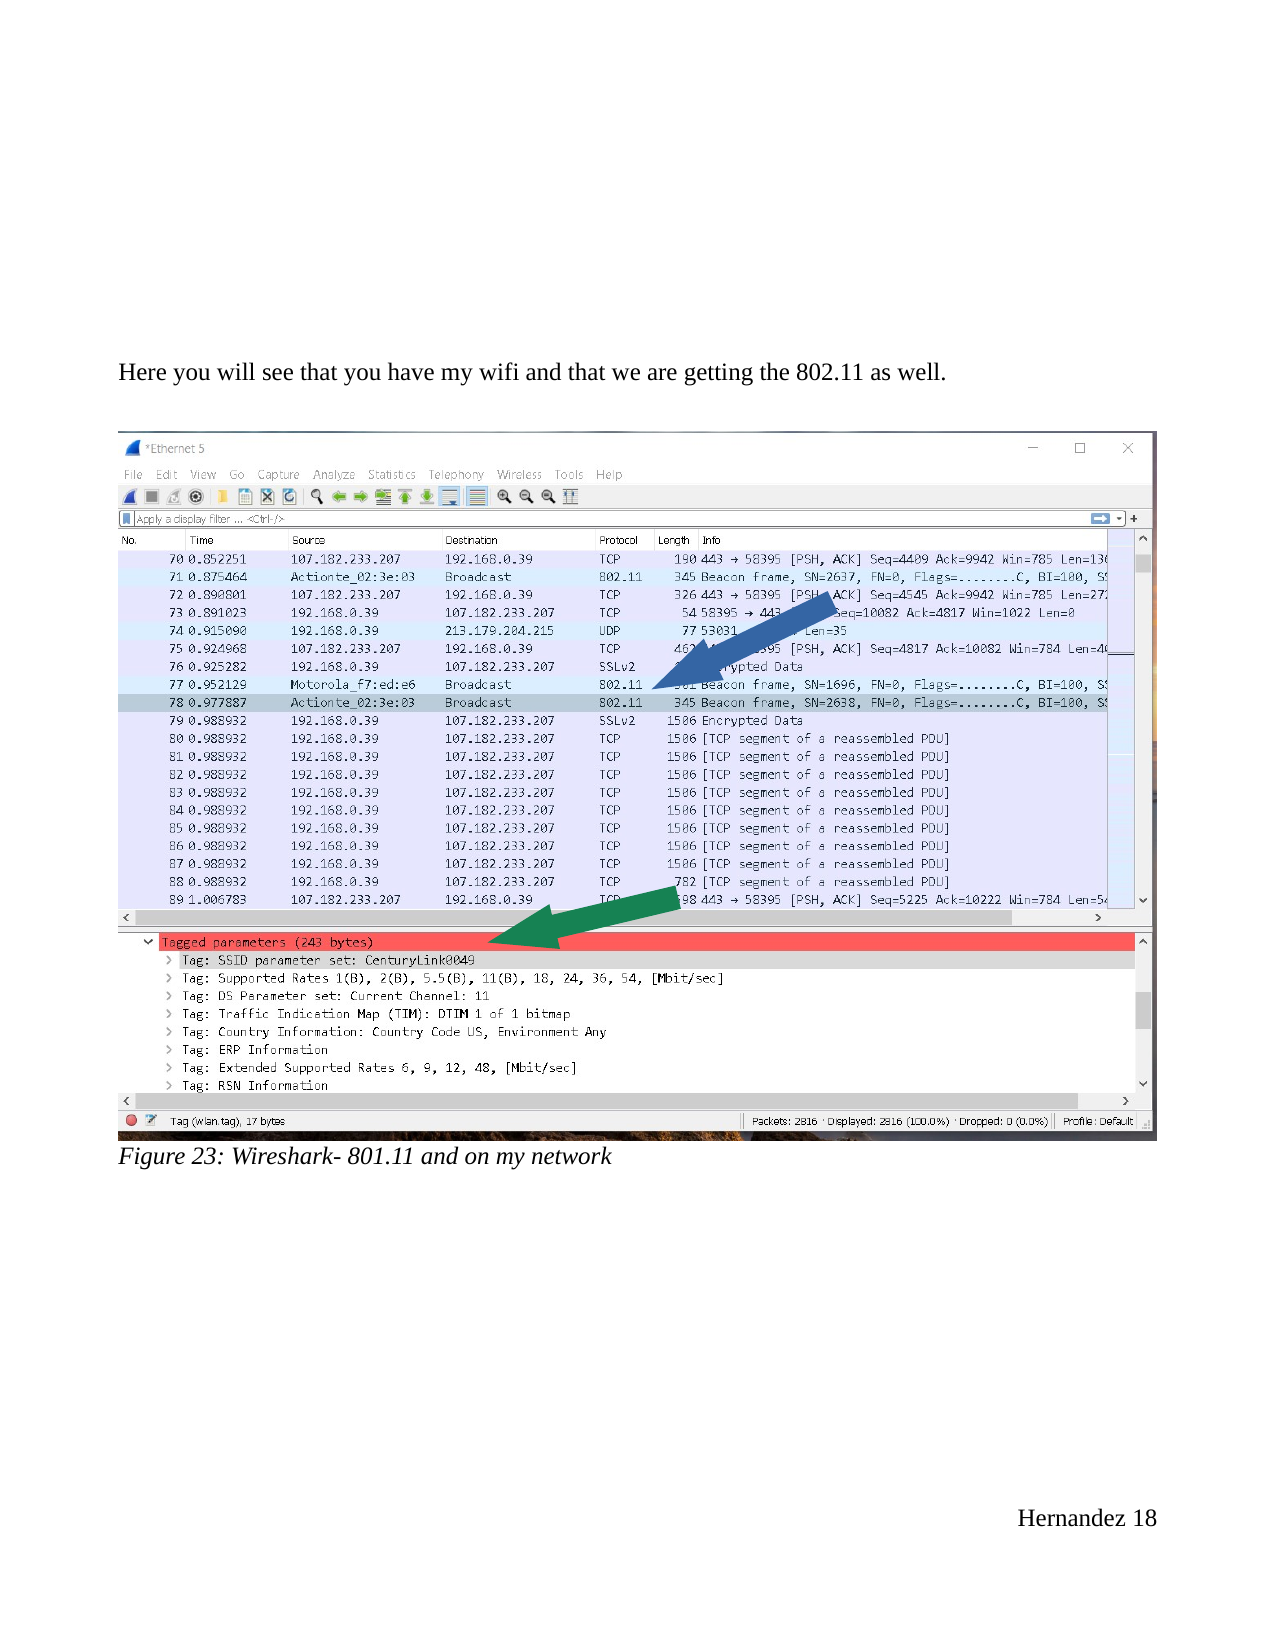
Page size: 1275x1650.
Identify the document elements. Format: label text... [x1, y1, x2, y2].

picture [118, 431, 1157, 1141]
text Here you will see that you have my wifi and that we are getting the 802.11 as well. [118, 357, 1157, 385]
text Figure 23: Wireshark- 801.11 and on my network [118, 1141, 1157, 1169]
